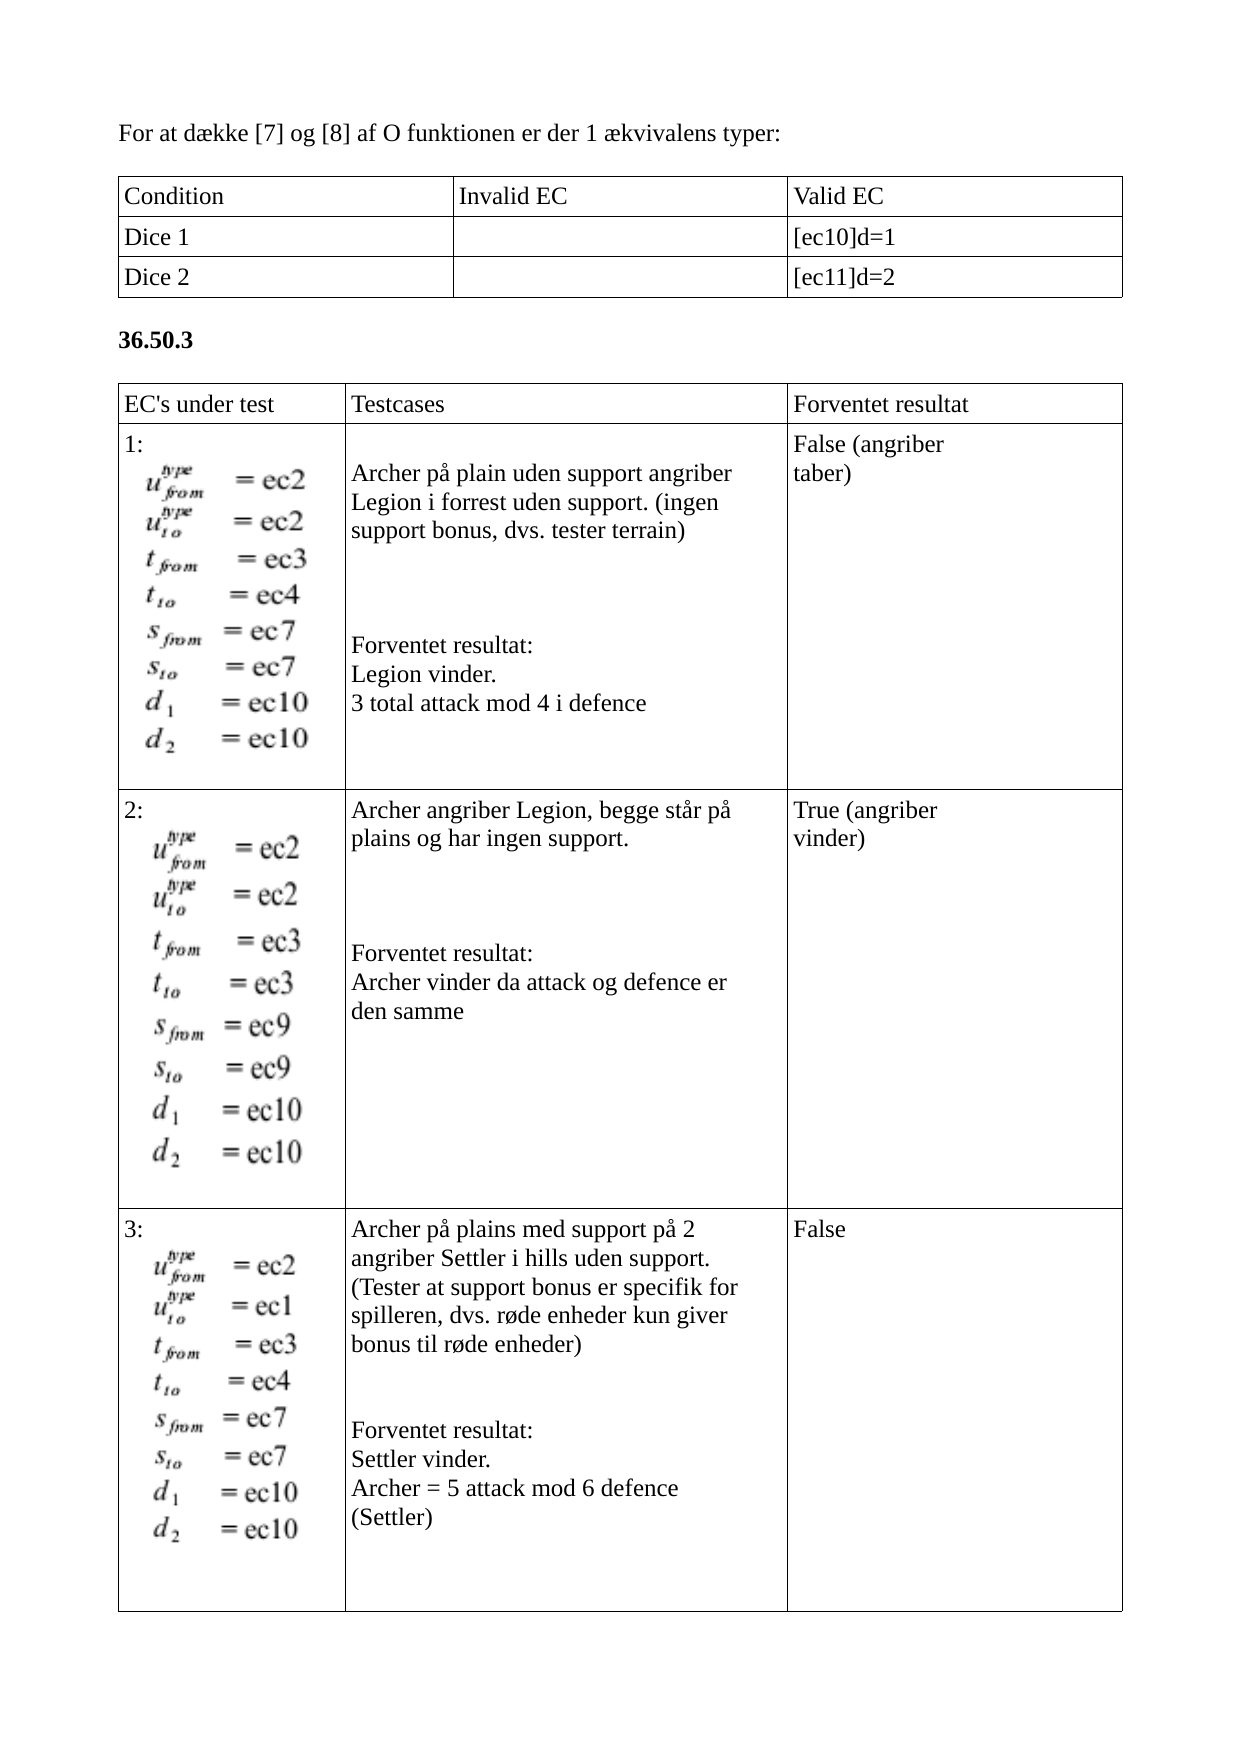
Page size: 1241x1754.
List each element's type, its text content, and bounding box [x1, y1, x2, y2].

picture [134, 457, 329, 755]
table_cell [ec11]d=2 [788, 257, 1122, 297]
table_cell Archer angriber Legion, begge står på plains og har ingen support. Forventet resultat: Archer vinder da attack og defence er den samme [346, 790, 787, 1208]
table_cell [119, 824, 345, 1208]
table_cell 3: [119, 1209, 345, 1611]
table_cell True (angriber vinder) [788, 790, 1122, 1208]
table_cell [454, 257, 787, 297]
table_cell Dice 1 [119, 217, 453, 256]
picture [145, 1242, 318, 1548]
table_cell Archer på plain uden support angriber Legion i forrest uden support. (ingen support bonus, dvs. tester terrain) Forventet resultat: Legion vinder. 3 total attack mod 4 i defence [346, 424, 787, 789]
table_cell [454, 217, 787, 256]
table_header Forventet resultat [788, 384, 1122, 423]
table_cell Dice 2 [119, 257, 453, 297]
table_cell 2: [119, 790, 345, 823]
table_cell Archer på plains med support på 2 angriber Settler i hills uden support. (Tester at support bonus er specifik for spilleren, dvs. røde enheder kun giver bonus til røde enheder) Forventet resultat: Settler vinder. Archer = 5 attack mod 6 defence (Settler) [346, 1209, 787, 1611]
table_header EC's under test [119, 384, 345, 423]
table_cell 1: [119, 424, 345, 789]
text For at dække [7] og [8] af O funktionen er der 1 ækvivalens typer: [118, 118, 1122, 147]
table_cell False (angriber taber) [788, 424, 1122, 789]
text 36.50.3 [118, 325, 1122, 354]
table_cell [ec10]d=1 [788, 217, 1122, 256]
table_header Valid EC [788, 177, 1122, 216]
picture [144, 823, 319, 1174]
table_cell False [788, 1209, 1122, 1611]
table_header Invalid EC [454, 177, 787, 216]
table_header Testcases [346, 384, 787, 423]
table_header Condition [119, 177, 453, 216]
